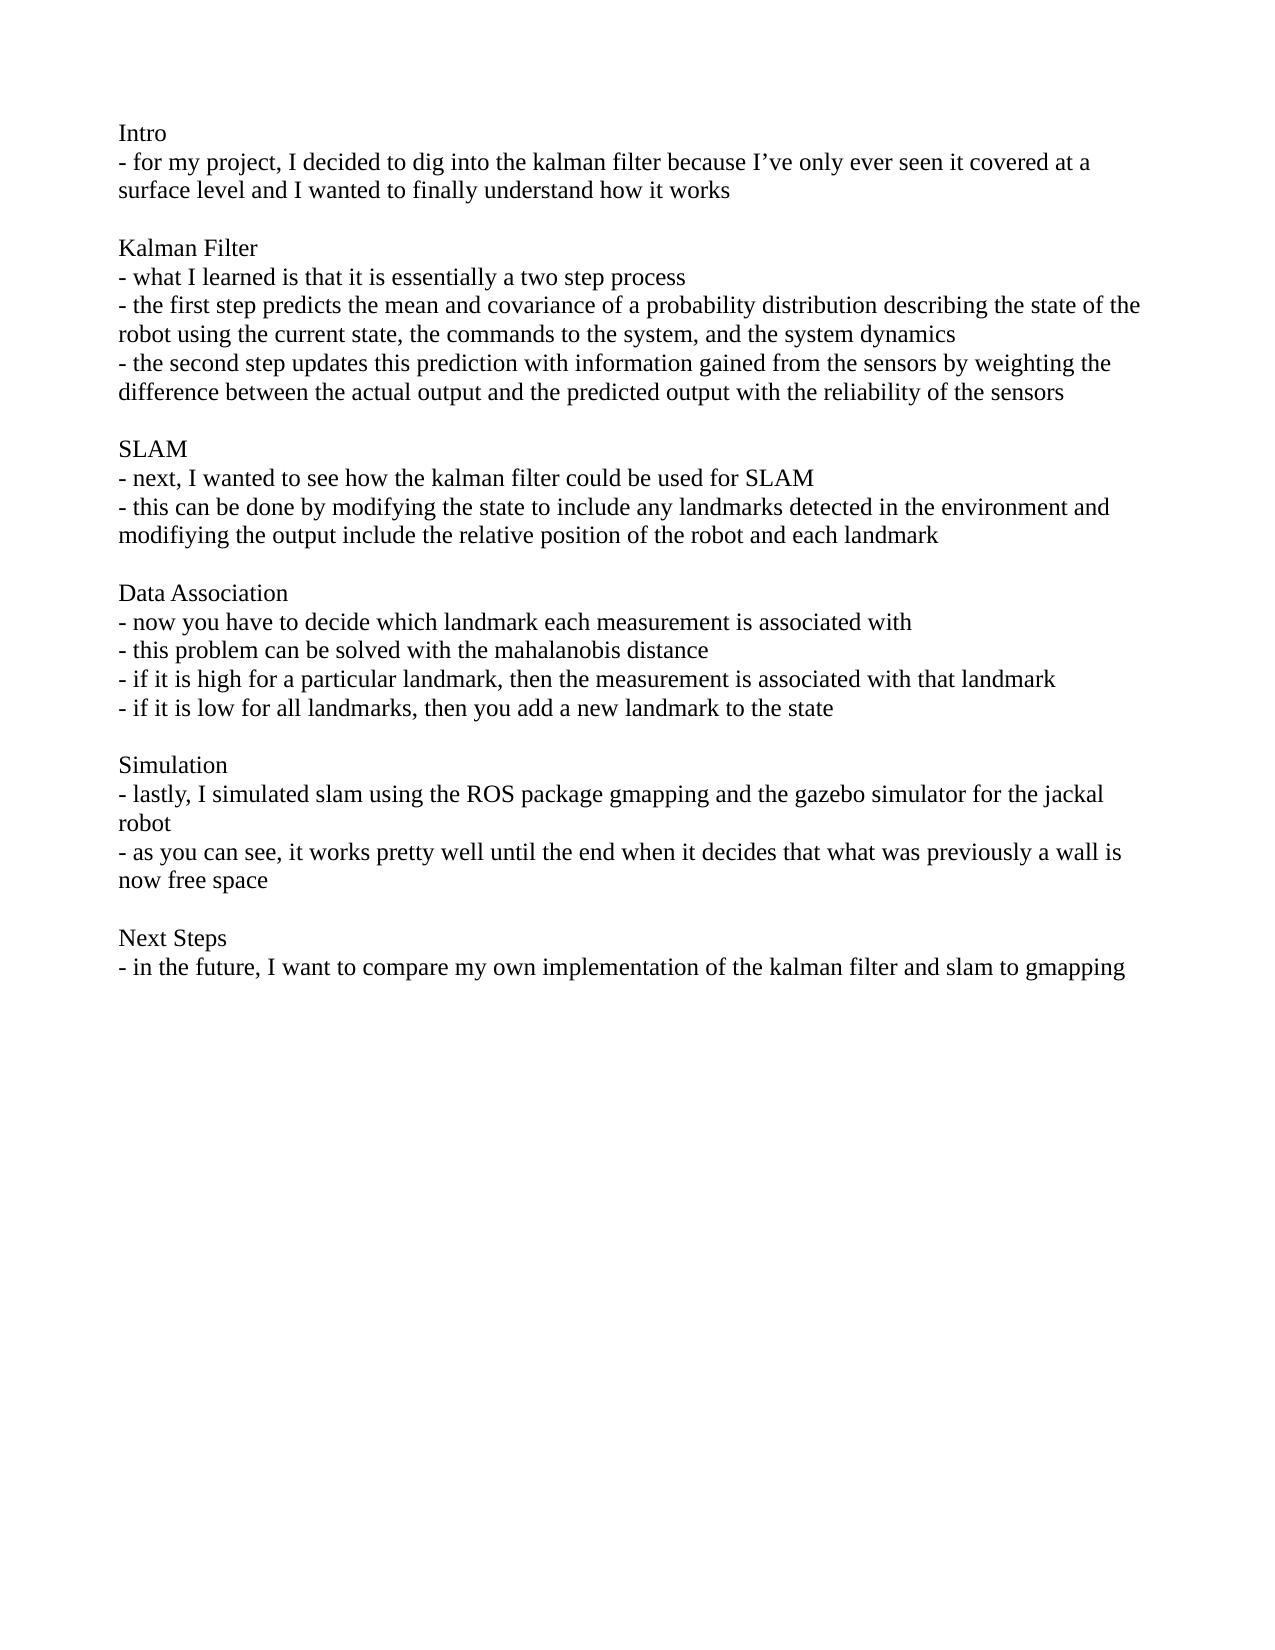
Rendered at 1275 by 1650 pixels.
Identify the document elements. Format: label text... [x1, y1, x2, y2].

text - as you can see, it works pretty well until the end when it decides that what was previously a wall is now free space [118, 837, 1157, 894]
text - this can be done by modifying the state to include any landmarks detected in the environment and modifiying the output include the relative position of the robot and each landmark [118, 492, 1157, 549]
text - if it is high for a particular landmark, then the measurement is associated with that landmark [118, 664, 1157, 693]
text - the first step predicts the mean and covariance of a probability distribution describing the state of the robot using the current state, the commands to the system, and the system dynamics [118, 291, 1157, 348]
text - what I learned is that it is essentially a two step process [118, 262, 1157, 291]
text Data Association [118, 578, 1157, 607]
text - the second step updates this prediction with information gained from the sensors by weighting the difference between the actual output and the predicted output with the reliability of the sensors [118, 348, 1157, 406]
text - next, I wanted to see how the kalman filter could be used for SLAM [118, 463, 1157, 492]
text Next Steps [118, 923, 1157, 952]
text Simulation [118, 751, 1157, 779]
text - lastly, I simulated slam using the ROS package gmapping and the gazebo simulator for the jackal robot [118, 779, 1157, 837]
text SLAM [118, 406, 1157, 463]
text - for my project, I decided to dig into the kalman filter because I’ve only ever seen it covered at a surface level and I wanted to finally understand how it works [118, 147, 1157, 204]
text - now you have to decide which landmark each measurement is associated with [118, 607, 1157, 636]
text - this problem can be solved with the mahalanobis distance [118, 636, 1157, 664]
text Intro [118, 118, 1157, 147]
text - if it is low for all landmarks, then you add a new landmark to the state [118, 693, 1157, 722]
text Kalman Filter [118, 233, 1157, 262]
text - in the future, I want to compare my own implementation of the kalman filter and slam to gmapping [118, 952, 1157, 981]
